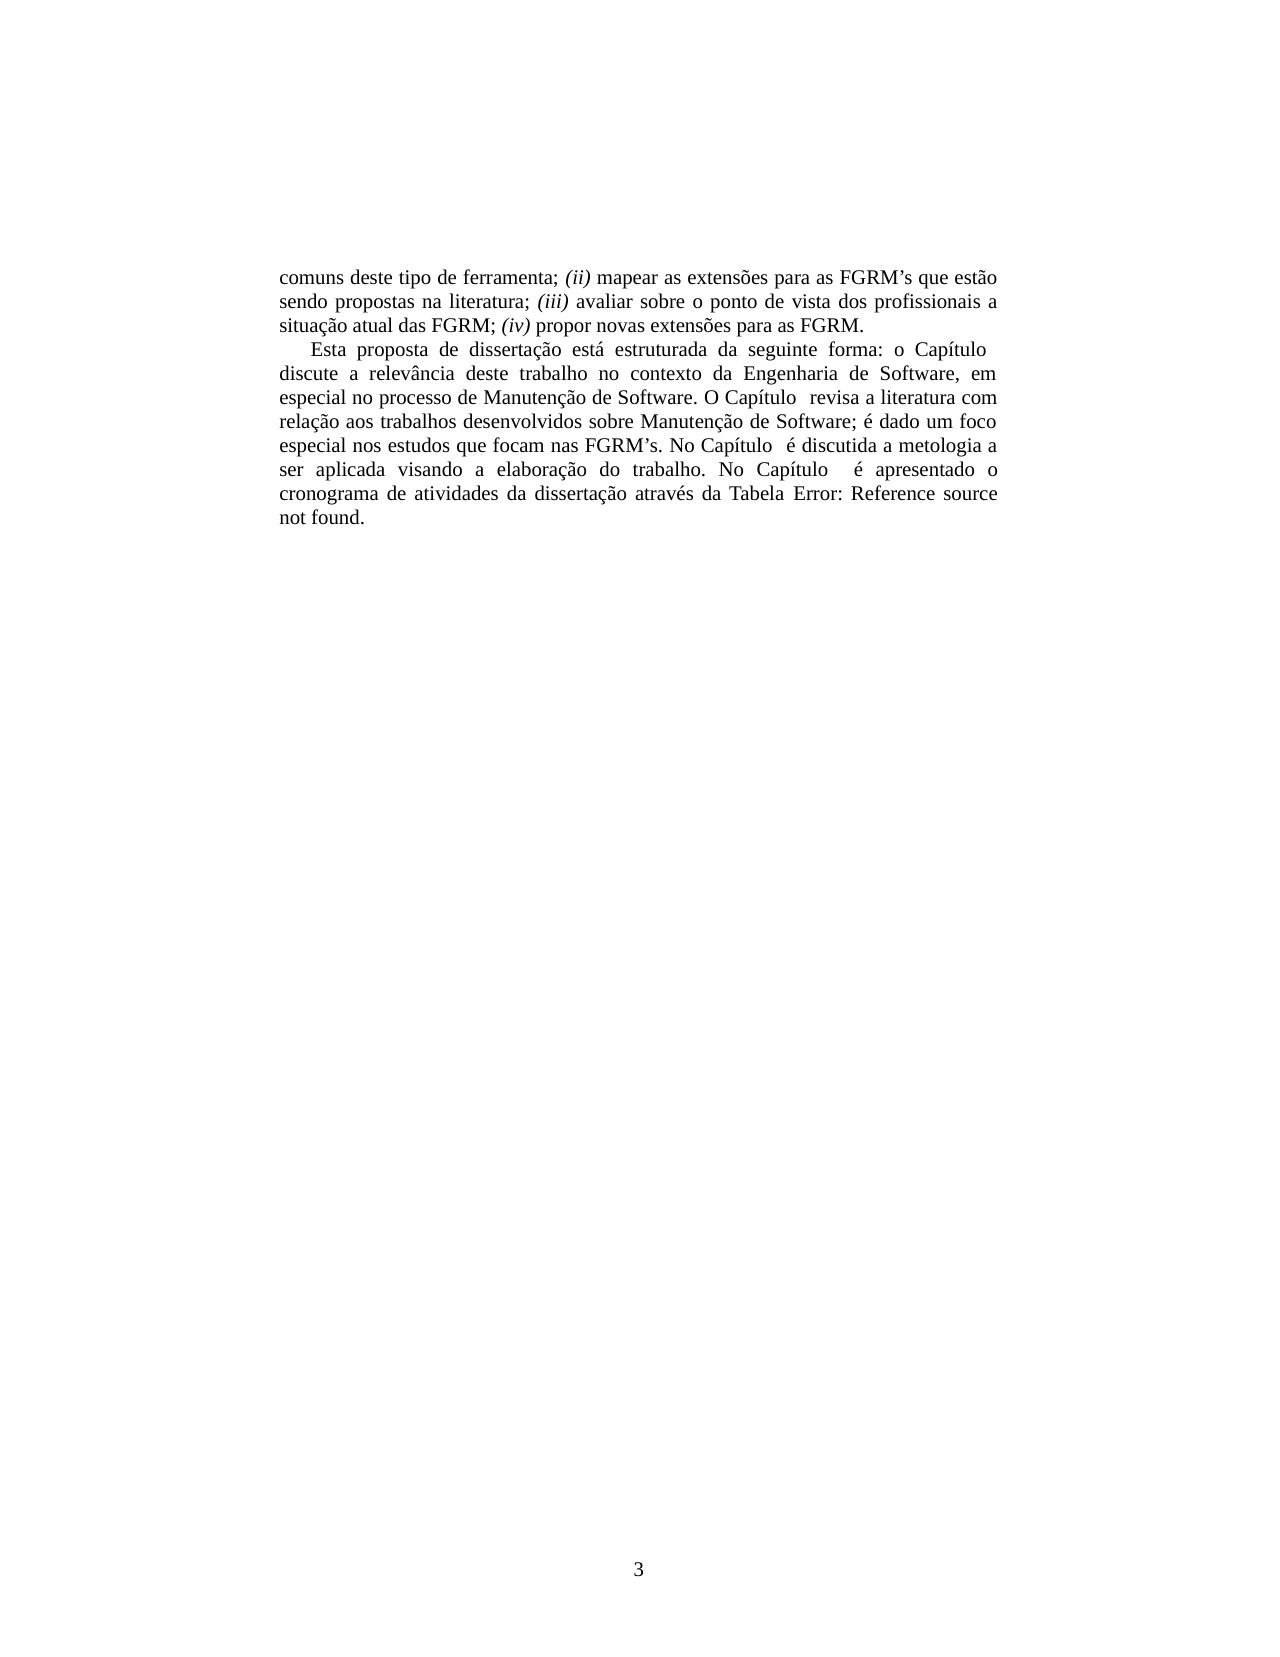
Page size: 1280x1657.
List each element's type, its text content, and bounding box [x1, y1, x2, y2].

text comuns deste tipo de ferramenta; (ii) mapear as extensões para as FGRM’s que estão sendo propostas na literatura; (iii) avaliar sobre o ponto de vista dos profissionais a situação atual das FGRM; (iv) propor novas extensões para as FGRM. [279, 264, 998, 337]
text Esta proposta de dissertação está estruturada da seguinte forma: o Capítulo discute a relevância deste trabalho no contexto da Engenharia de Software, em especial no processo de Manutenção de Software. O Capítulo revisa a literatura com relação aos trabalhos desenvolvidos sobre Manutenção de Software; é dado um foco especial nos estudos que focam nas FGRM’s. No Capítulo é discutida a metologia a ser aplicada visando a elaboração do trabalho. No Capítulo é apresentado o cronograma de atividades da dissertação através da Tabela Erro: Origem da referência não encontrada. [279, 337, 998, 529]
